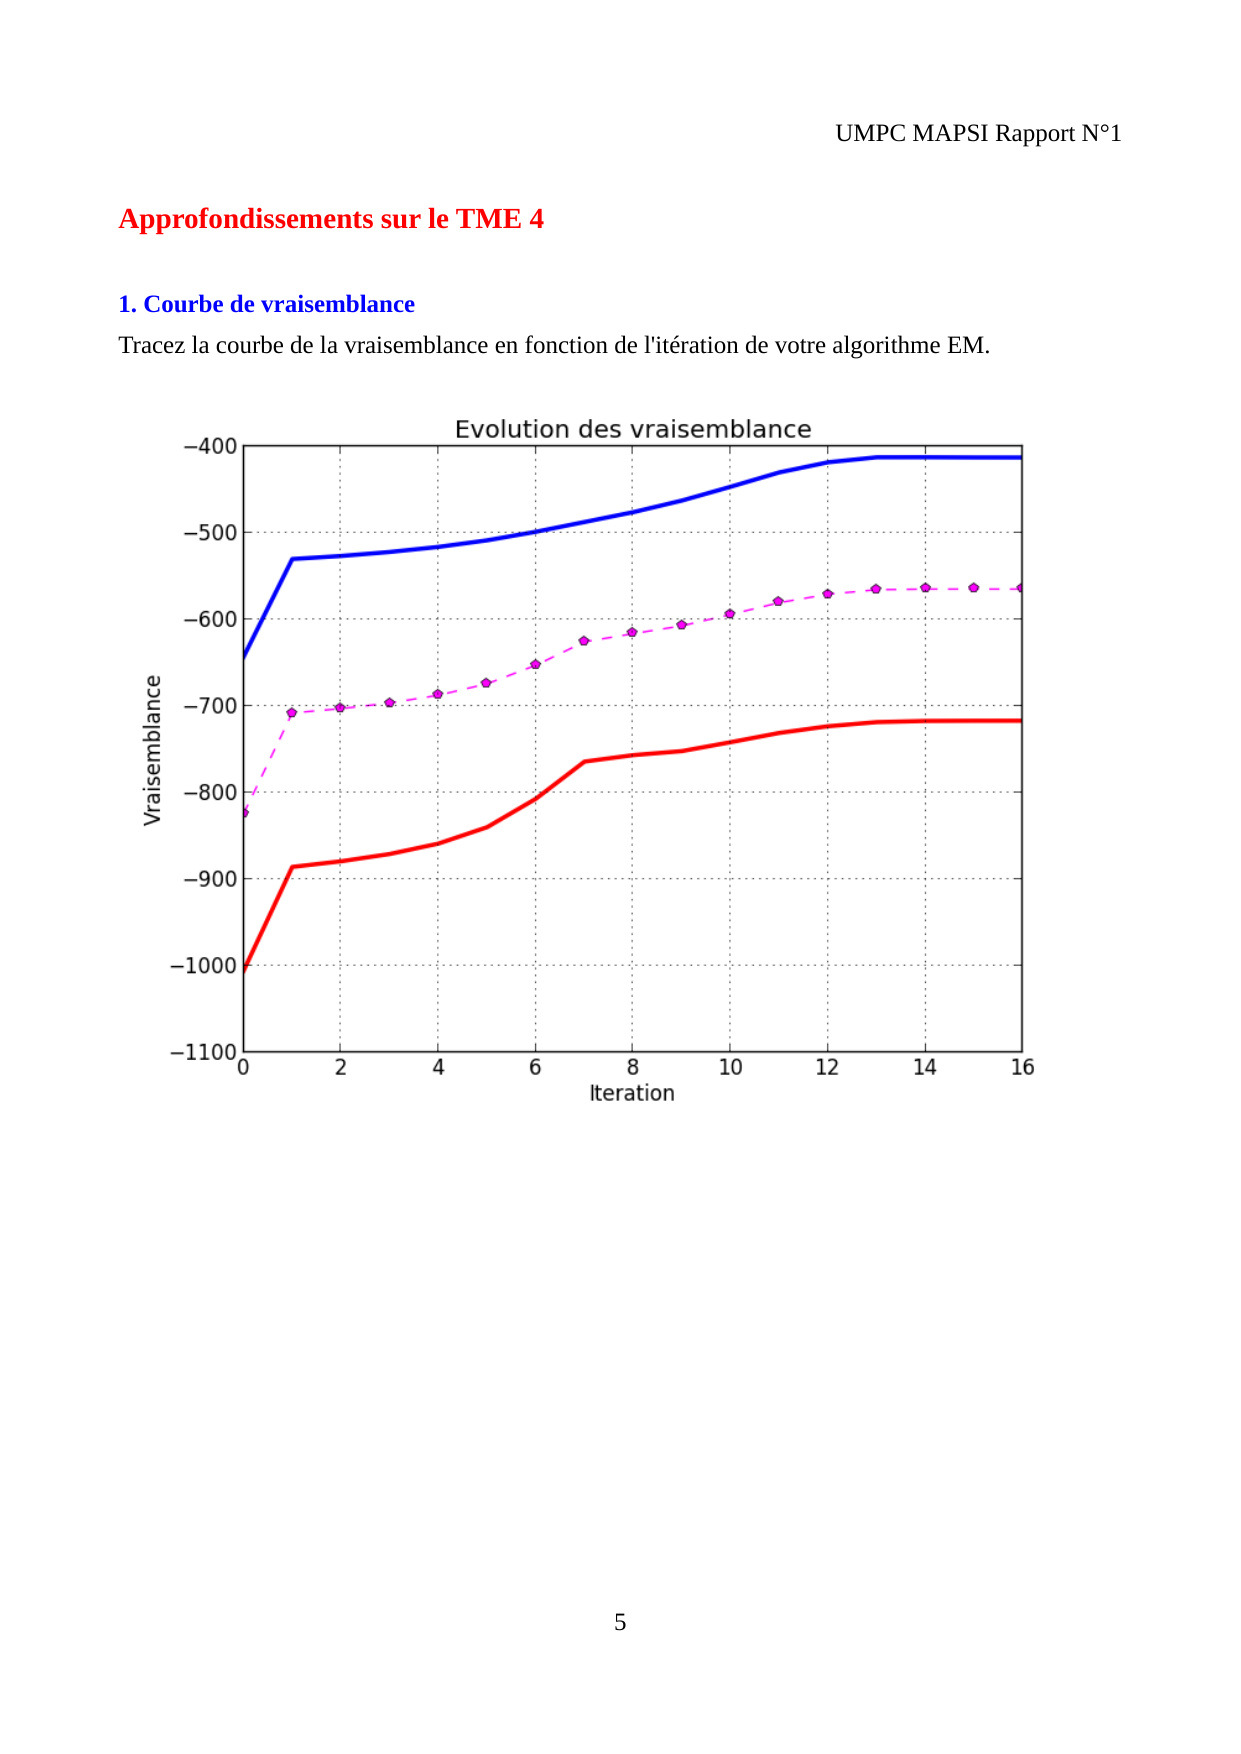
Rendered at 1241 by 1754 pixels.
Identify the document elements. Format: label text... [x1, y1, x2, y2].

picture [118, 371, 1123, 1128]
text 1. Courbe de vraisemblance [118, 289, 1122, 317]
subtitle Approfondissements sur le TME 4 [118, 201, 1122, 235]
text Tracez la courbe de la vraisemblance en fonction de l'itération de votre algorithme EM. [118, 330, 1122, 359]
